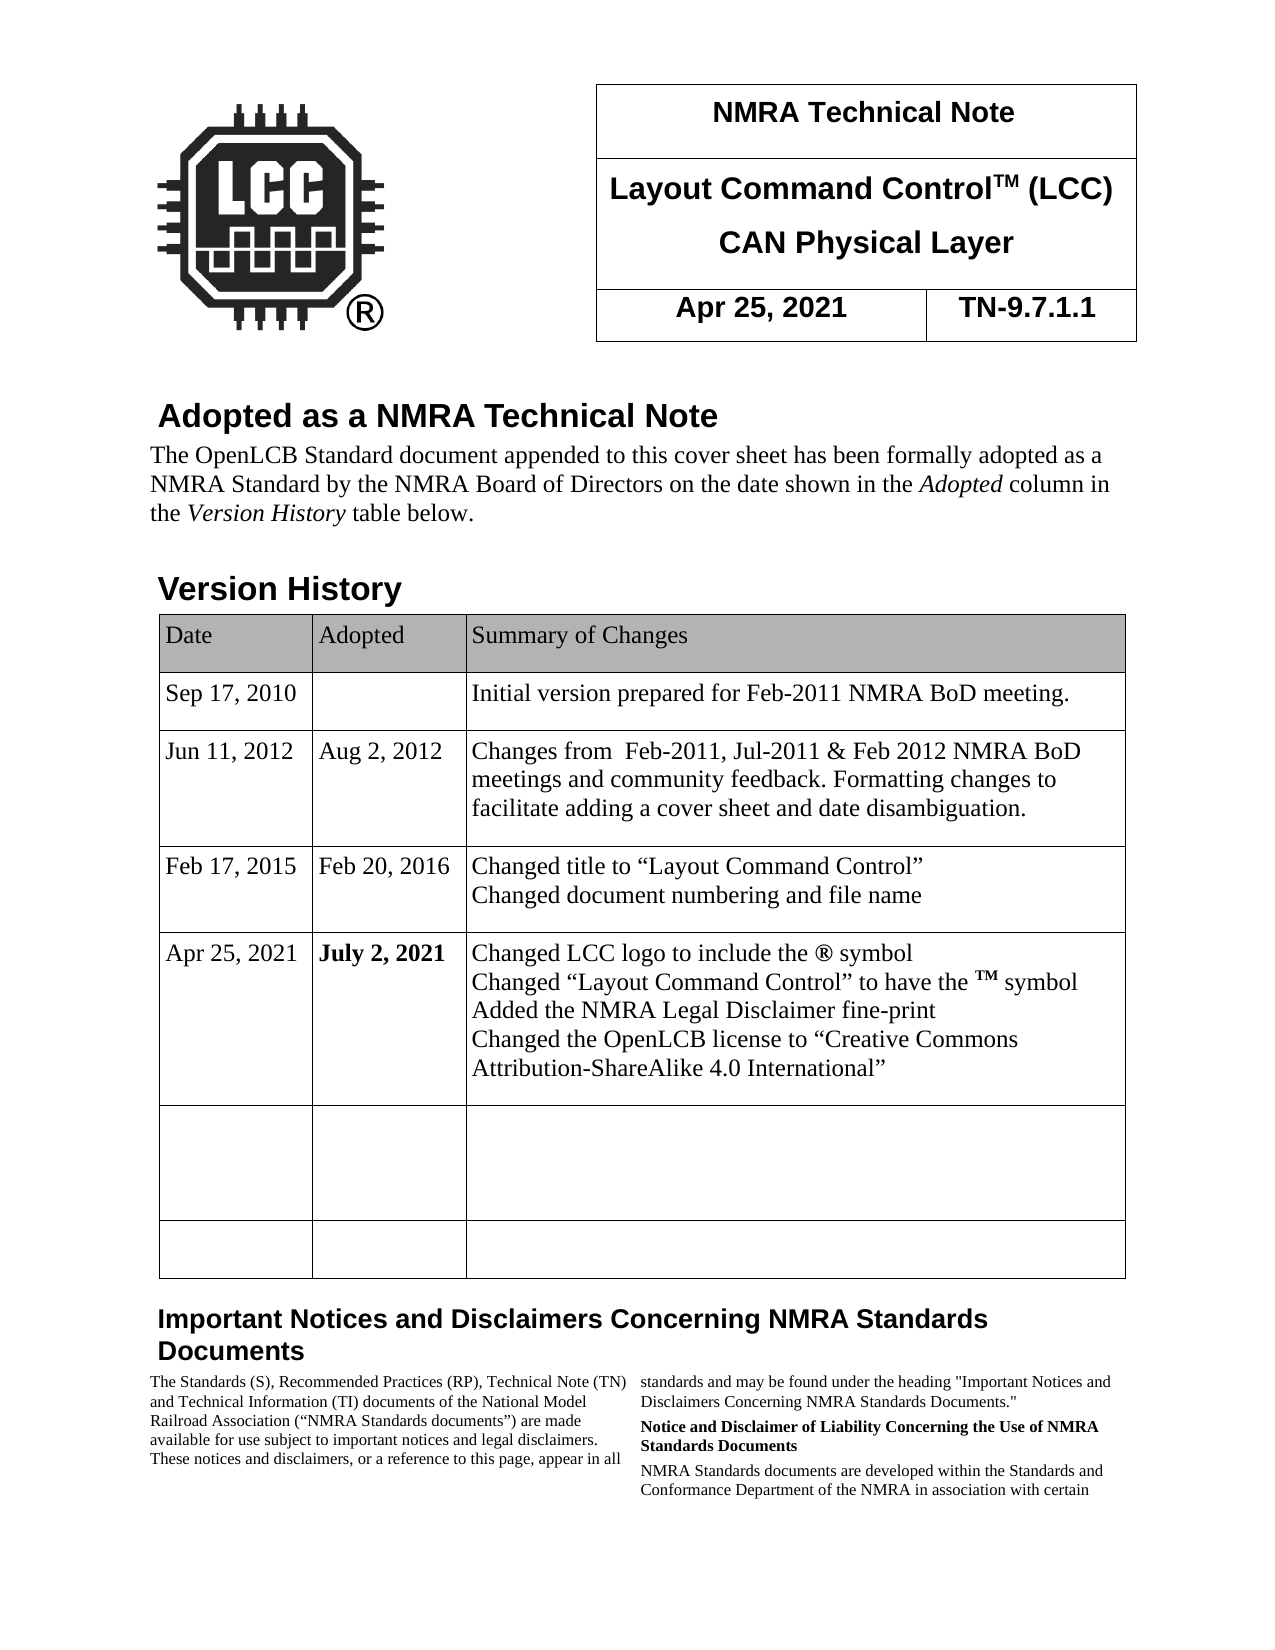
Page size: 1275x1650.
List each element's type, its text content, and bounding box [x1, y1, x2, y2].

subtitle Important Notices and Disclaimers Concerning NMRA Standards Documents [112, 1303, 1125, 1366]
table_header Date [160, 615, 312, 672]
table_cell Feb 20, 2016 [313, 847, 466, 932]
table_cell [313, 673, 466, 730]
table_cell Changed title to “Layout Command Control” Changed document numbering and file name [467, 847, 1125, 932]
table_cell Initial version prepared for Feb-2011 NMRA BoD meeting. [467, 673, 1125, 730]
text The Standards (S), Recommended Practices (RP), Technical Note (TN) and Technical Information (TI) documents of the National Model Railroad Association (“NMRA Standards documents”) are made available for use subject to important notices and legal disclaimers. These notices and disclaimers, or a reference to this page, appear in all [150, 1372, 634, 1468]
table_cell [313, 1106, 466, 1220]
subtitle Version History [112, 569, 1125, 608]
table_cell Aug 2, 2012 [313, 731, 466, 846]
table_cell [160, 1221, 312, 1278]
table_cell [160, 1106, 312, 1220]
table_cell Feb 17, 2015 [160, 847, 312, 932]
table_cell Changes from Feb-2011, Jul-2011 & Feb 2012 NMRA BoD meetings and community feedback. Formatting changes to facilitate adding a cover sheet and date disambiguation. [467, 731, 1125, 846]
table_cell [467, 1221, 1125, 1278]
table_cell Sep 17, 2010 [160, 673, 312, 730]
table_header Adopted [313, 615, 466, 672]
table_cell Apr 25, 2021 [160, 933, 312, 1105]
table_cell July 2, 2021 [313, 933, 466, 1105]
text Notice and Disclaimer of Liability Concerning the Use of NMRA Standards Documents [640, 1416, 1125, 1455]
table_cell [467, 1106, 1125, 1220]
table_cell Changed LCC logo to include the ® symbol Changed “Layout Command Control” to have the TM symbol Added the NMRA Legal Disclaimer fine-print Changed the OpenLCB license to “Creative Commons Attribution-ShareAlike 4.0 International” [467, 933, 1125, 1105]
subtitle Adopted as a NMRA Technical Note [112, 396, 1125, 434]
text standards and may be found under the heading "Important Notices and Disclaimers Concerning NMRA Standards Documents." [640, 1372, 1125, 1411]
text NMRA Standards documents are developed within the Standards and Conformance Department of the NMRA in association with certain [640, 1461, 1125, 1499]
table_cell [313, 1221, 466, 1278]
table_header Summary of Changes [467, 615, 1125, 672]
text The OpenLCB Standard document appended to this cover sheet has been formally adopted as a NMRA Standard by the NMRA Board of Directors on the date shown in the Adopted column in the Version History table below. [150, 440, 1125, 527]
picture [138, 85, 405, 347]
table_cell Jun 11, 2012 [160, 731, 312, 846]
